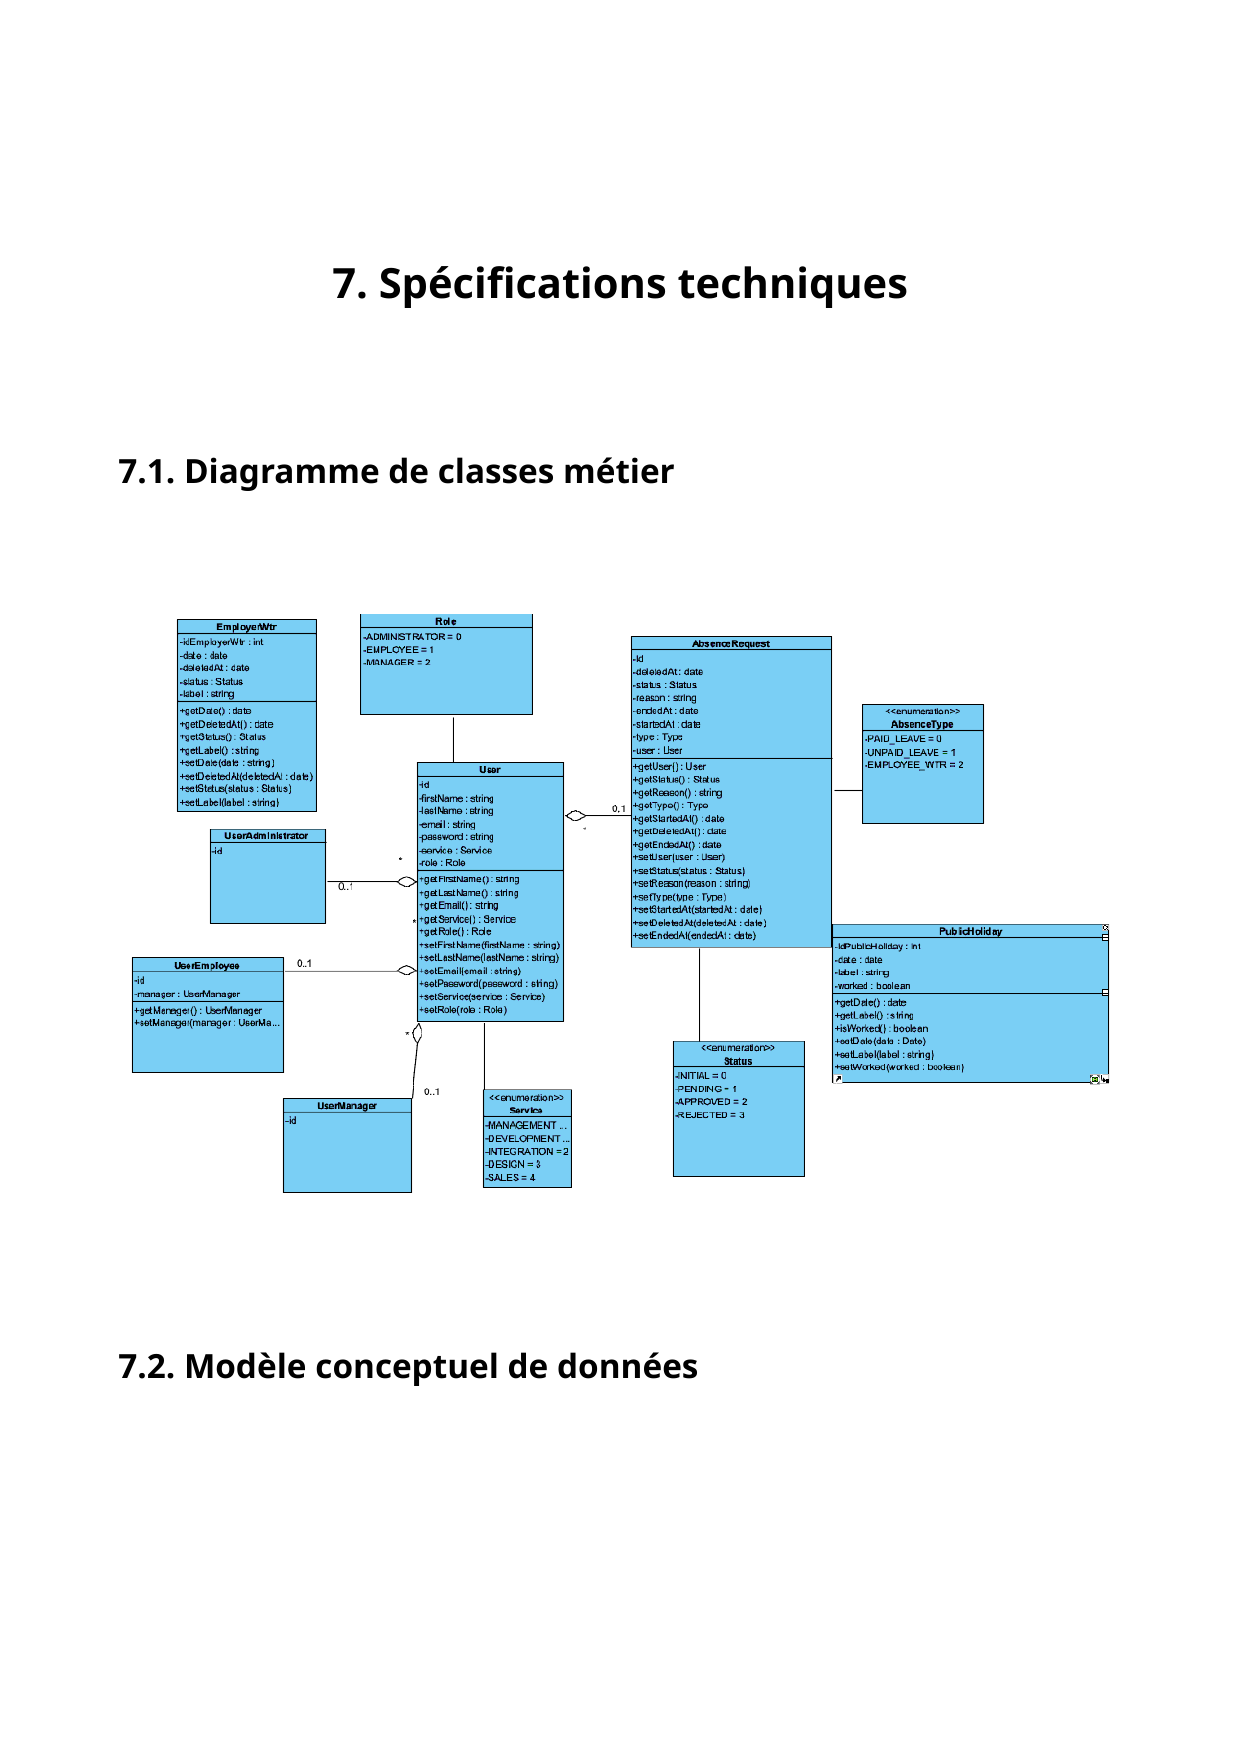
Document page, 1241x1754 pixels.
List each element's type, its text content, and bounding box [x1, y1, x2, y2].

text 7.2. Modèle conceptuel de données [118, 1343, 1122, 1389]
text 7. Spécifications techniques [118, 254, 1122, 311]
picture [118, 595, 1123, 1207]
text 7.1. Diagramme de classes métier [118, 447, 1122, 493]
